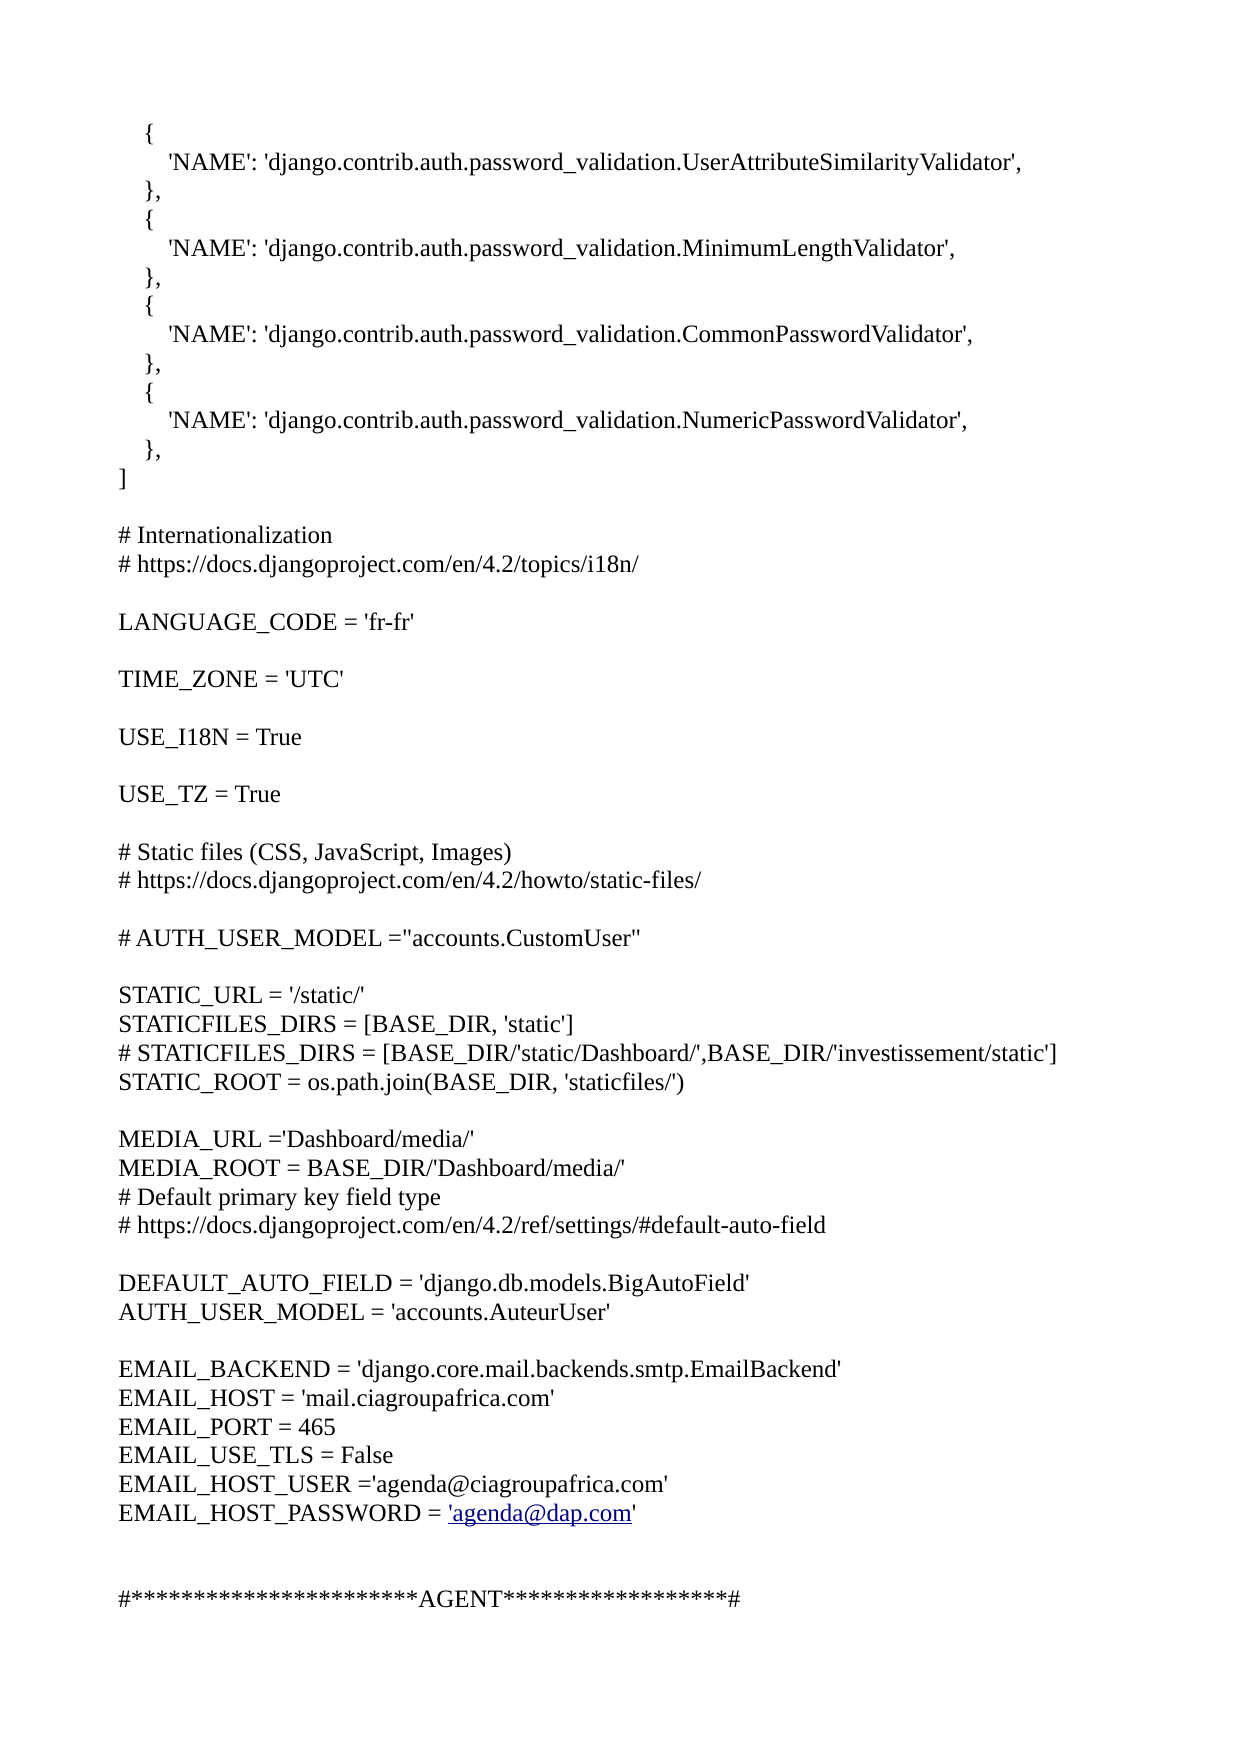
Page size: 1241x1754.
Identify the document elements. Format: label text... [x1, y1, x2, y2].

text STATIC_ROOT = os.path.join(BASE_DIR, 'staticfiles/') [118, 1067, 1122, 1096]
text EMAIL_HOST_USER ='agenda@ciagroupafrica.com' [118, 1469, 1122, 1498]
text STATIC_URL = '/static/' [118, 981, 1122, 1009]
text { [118, 291, 1122, 319]
text # STATICFILES_DIRS = [BASE_DIR/'static/Dashboard/',BASE_DIR/'investissement/static'] [118, 1038, 1122, 1067]
text # Internationalization [118, 521, 1122, 549]
text USE_I18N = True [118, 722, 1122, 751]
text # AUTH_USER_MODEL ="accounts.CustomUser" [118, 923, 1122, 952]
text AUTH_USER_MODEL = 'accounts.AuteurUser' [118, 1297, 1122, 1326]
text 'NAME': 'django.contrib.auth.password_validation.NumericPasswordValidator', [118, 406, 1122, 434]
text }, [118, 348, 1122, 377]
text DEFAULT_AUTO_FIELD = 'django.db.models.BigAutoField' [118, 1268, 1122, 1297]
text # https://docs.djangoproject.com/en/4.2/howto/static-files/ [118, 866, 1122, 894]
text { [118, 377, 1122, 406]
text }, [118, 176, 1122, 204]
text { [118, 204, 1122, 233]
text 'NAME': 'django.contrib.auth.password_validation.UserAttributeSimilarityValidator', [118, 147, 1122, 176]
text EMAIL_HOST = 'mail.ciagroupafrica.com' [118, 1383, 1122, 1412]
text EMAIL_HOST_PASSWORD = 'agenda@dap.com' [118, 1498, 1122, 1527]
text ] [118, 463, 1122, 492]
text EMAIL_USE_TLS = False [118, 1441, 1122, 1469]
text EMAIL_PORT = 465 [118, 1412, 1122, 1441]
text EMAIL_BACKEND = 'django.core.mail.backends.smtp.EmailBackend' [118, 1354, 1122, 1383]
text 'NAME': 'django.contrib.auth.password_validation.CommonPasswordValidator', [118, 319, 1122, 348]
text # Static files (CSS, JavaScript, Images) [118, 837, 1122, 866]
text MEDIA_ROOT = BASE_DIR/'Dashboard/media/' [118, 1153, 1122, 1182]
text }, [118, 434, 1122, 463]
text { [118, 118, 1122, 147]
text # https://docs.djangoproject.com/en/4.2/ref/settings/#default-auto-field [118, 1211, 1122, 1239]
text 'NAME': 'django.contrib.auth.password_validation.MinimumLengthValidator', [118, 233, 1122, 262]
text # Default primary key field type [118, 1182, 1122, 1211]
text USE_TZ = True [118, 779, 1122, 808]
text #***********************AGENT******************# [118, 1584, 1122, 1613]
text MEDIA_URL ='Dashboard/media/' [118, 1124, 1122, 1153]
text TIME_ZONE = 'UTC' [118, 664, 1122, 693]
text }, [118, 262, 1122, 291]
text LANGUAGE_CODE = 'fr-fr' [118, 607, 1122, 636]
text # https://docs.djangoproject.com/en/4.2/topics/i18n/ [118, 549, 1122, 578]
text STATICFILES_DIRS = [BASE_DIR, 'static'] [118, 1009, 1122, 1038]
